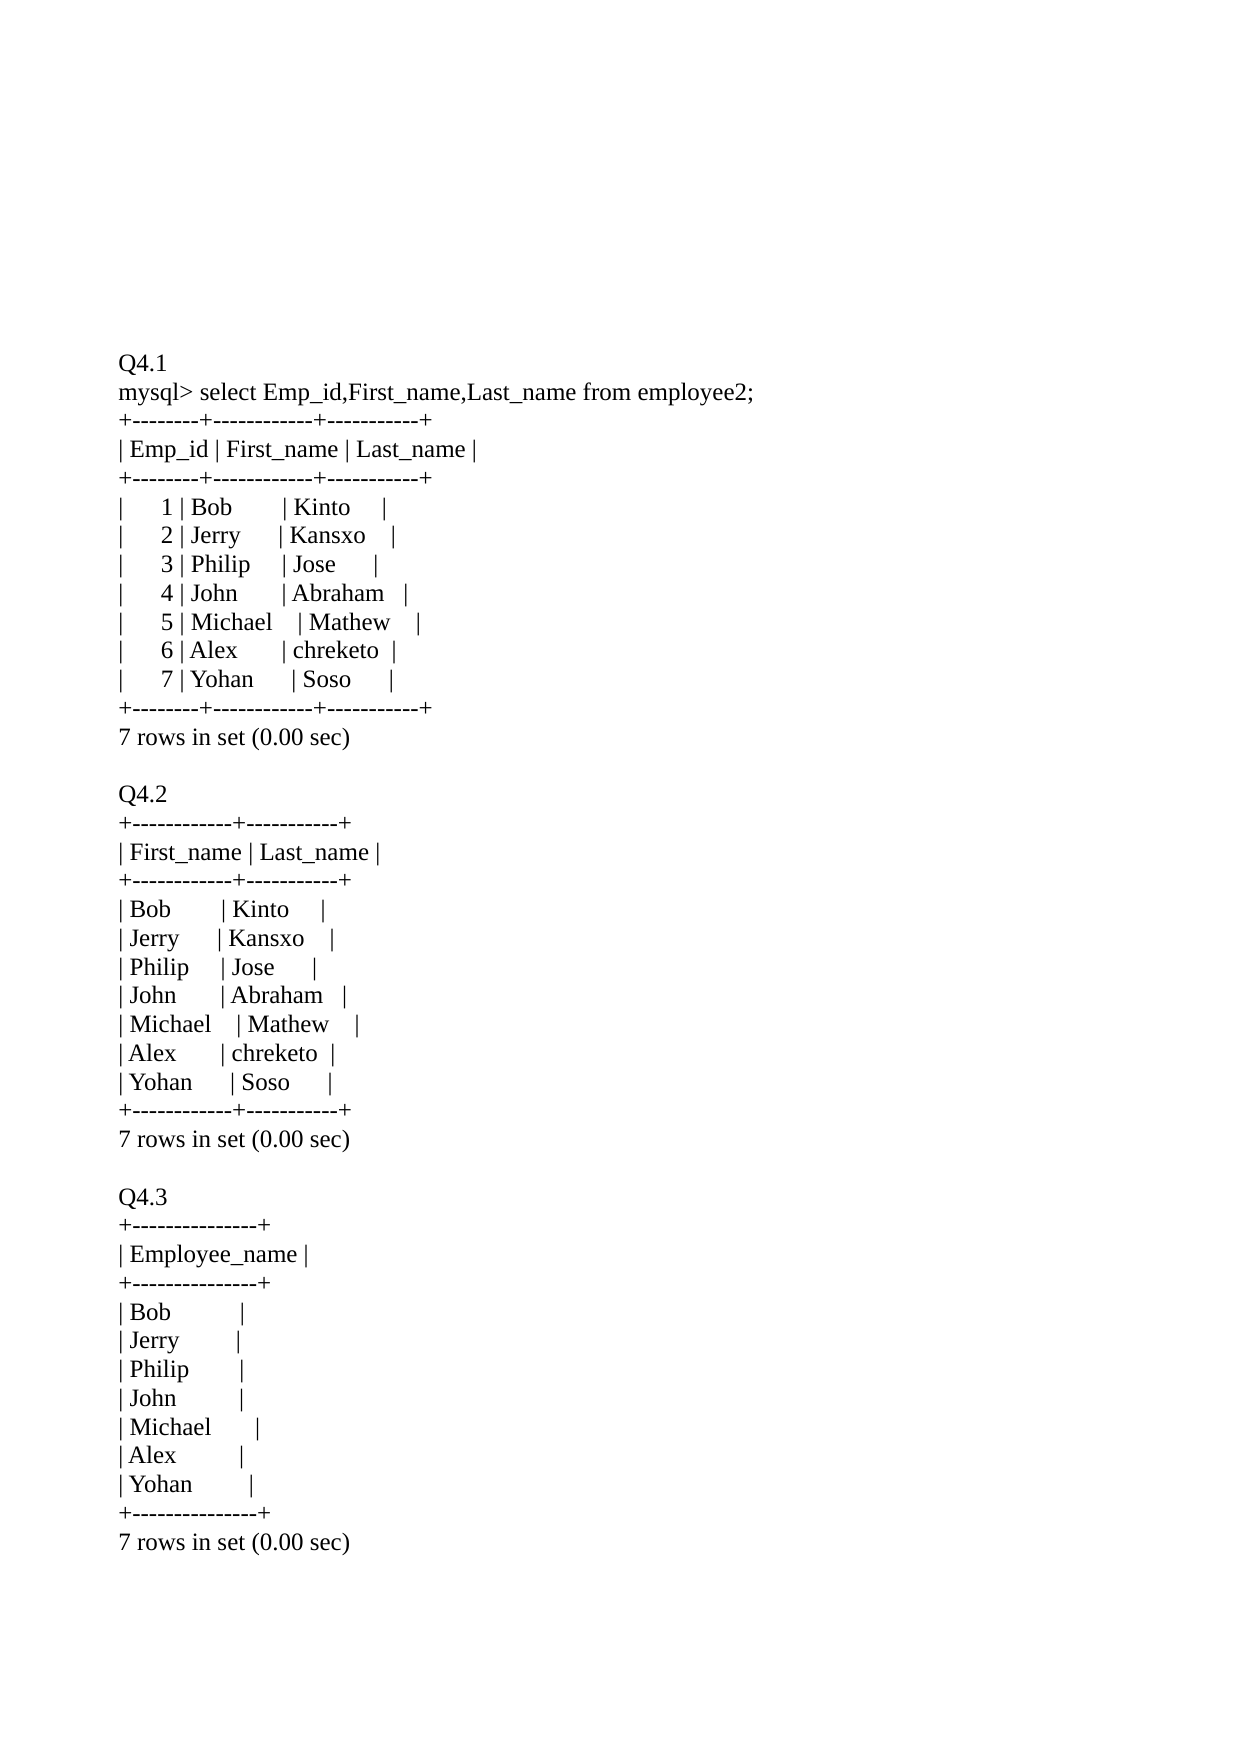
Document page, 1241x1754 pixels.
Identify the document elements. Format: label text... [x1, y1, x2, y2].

text | Emp_id | First_name | Last_name | [118, 434, 1122, 463]
text | Jerry | Kansxo | [118, 923, 1122, 952]
text | Bob | Kinto | [118, 894, 1122, 923]
text | John | [118, 1383, 1122, 1412]
text +---------------+ [118, 1268, 1122, 1297]
text | Philip | Jose | [118, 952, 1122, 981]
text | 1 | Bob | Kinto | [118, 492, 1122, 521]
text +------------+-----------+ [118, 808, 1122, 837]
text | Employee_name | [118, 1239, 1122, 1268]
text Q4.3 [118, 1182, 1122, 1211]
text +------------+-----------+ [118, 866, 1122, 894]
text | Alex | chreketo | [118, 1038, 1122, 1067]
text | Jerry | [118, 1326, 1122, 1354]
text +---------------+ [118, 1211, 1122, 1239]
text | Bob | [118, 1297, 1122, 1326]
text | 7 | Yohan | Soso | [118, 664, 1122, 693]
text | 4 | John | Abraham | [118, 578, 1122, 607]
text +--------+------------+-----------+ [118, 693, 1122, 722]
text | Yohan | Soso | [118, 1067, 1122, 1096]
text +--------+------------+-----------+ [118, 463, 1122, 492]
text | 3 | Philip | Jose | [118, 549, 1122, 578]
text | Alex | [118, 1441, 1122, 1469]
text mysql> select Emp_id,First_name,Last_name from employee2; [118, 377, 1122, 406]
text 7 rows in set (0.00 sec) [118, 1124, 1122, 1153]
text +---------------+ [118, 1498, 1122, 1527]
text | 5 | Michael | Mathew | [118, 607, 1122, 636]
text | 2 | Jerry | Kansxo | [118, 521, 1122, 549]
text Q4.1 [118, 348, 1122, 377]
text Q4.2 [118, 779, 1122, 808]
text | Michael | [118, 1412, 1122, 1441]
text | 6 | Alex | chreketo | [118, 636, 1122, 664]
text | Michael | Mathew | [118, 1009, 1122, 1038]
text | Philip | [118, 1354, 1122, 1383]
text +--------+------------+-----------+ [118, 406, 1122, 434]
text | Yohan | [118, 1469, 1122, 1498]
text | First_name | Last_name | [118, 837, 1122, 866]
text 7 rows in set (0.00 sec) [118, 1527, 1122, 1556]
text | John | Abraham | [118, 981, 1122, 1009]
text +------------+-----------+ [118, 1096, 1122, 1124]
text 7 rows in set (0.00 sec) [118, 722, 1122, 751]
